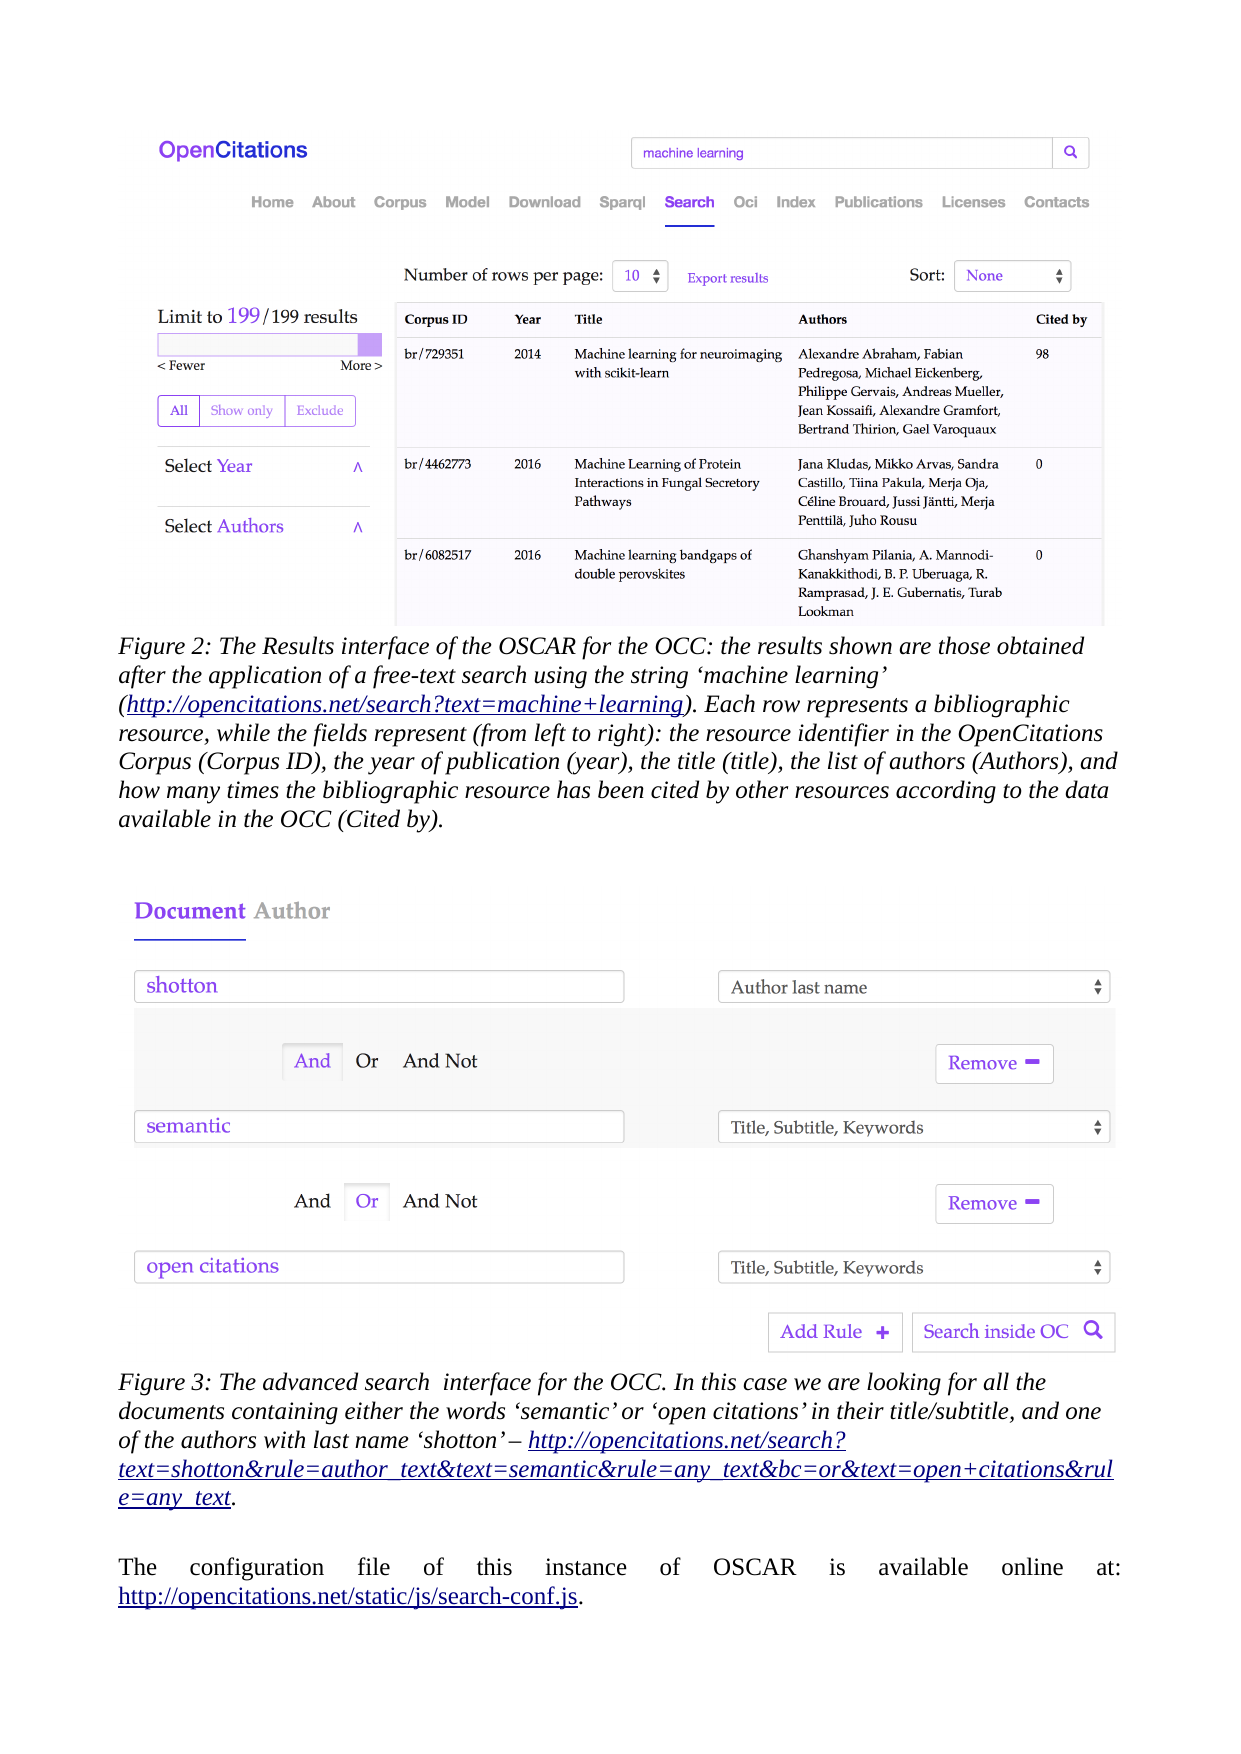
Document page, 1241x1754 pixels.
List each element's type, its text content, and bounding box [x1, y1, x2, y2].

text Figure 2: The Results interface of the OSCAR for the OCC: the results shown are those obtained after the application of a free-text search using the string ‘machine learning’ (http://opencitations.net/search?text=machine+learning). Each row represents a bibliographic resource, while the fields represent (from left to right): the resource identifier in the OpenCitations Corpus (Corpus ID), the year of publication (year), the title (title), the list of authors (Authors), and how many times the bibliographic resource has been cited by other resources according to the data available in the OCC (Cited by). [118, 626, 1122, 833]
picture [118, 886, 1123, 1362]
picture [118, 130, 1123, 626]
text The configuration file of this instance of OSCAR is available online at: http://opencitations.net/static/js/search-conf.js. [118, 1552, 1122, 1610]
text Figure 3: The advanced search interface for the OCC. In this case we are looking for all the documents containing either the words ‘semantic’ or ‘open citations’ in their title/subtitle, and one of the authors with last name ‘shotton’ – http://opencitations.net/search?text=shotton&rule=author_text&text=semantic&rule=any_text&bc=or&text=open+citations&rule=any_text. [118, 1362, 1122, 1511]
